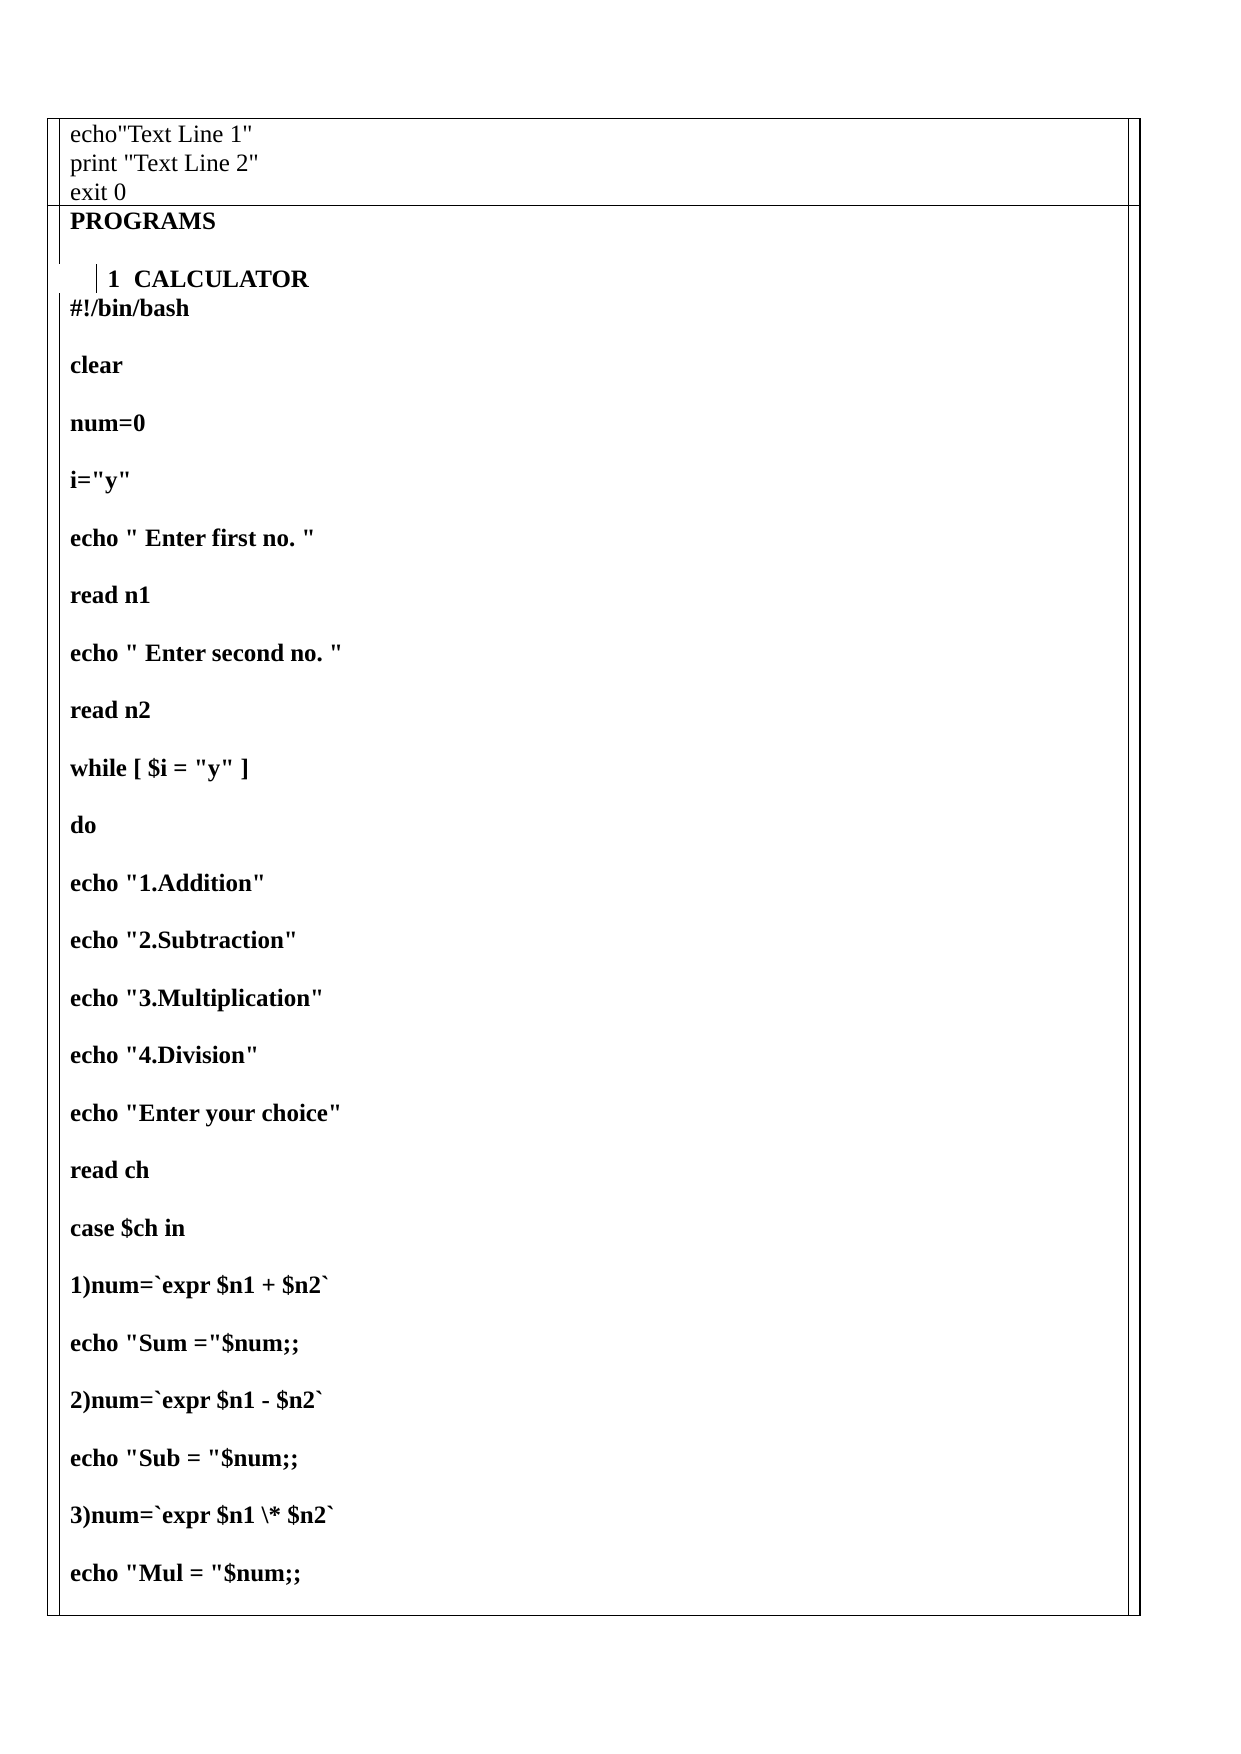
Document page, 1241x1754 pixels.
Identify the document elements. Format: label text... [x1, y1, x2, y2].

table_cell [1129, 206, 1139, 1615]
table_cell PROGRAMS CALCULATOR #!/bin/bash clear num=0 i="y" echo " Enter first no. " read n1 echo " Enter second no. " read n2 while [ $i = "y" ] do echo "1.Addition" echo "2.Subtraction" echo "3.Multiplication" echo "4.Division" echo "Enter your choice" read ch case $ch in 1)num=`expr $n1 + $n2` echo "Sum ="$num;; 2)num=`expr $n1 - $n2` echo "Sub = "$num;; 3)num=`expr $n1 \* $n2` echo "Mul = "$num;; [48, 206, 1128, 1615]
table_cell echo"Text Line 1" print "Text Line 2" exit 0 [60, 119, 1128, 205]
